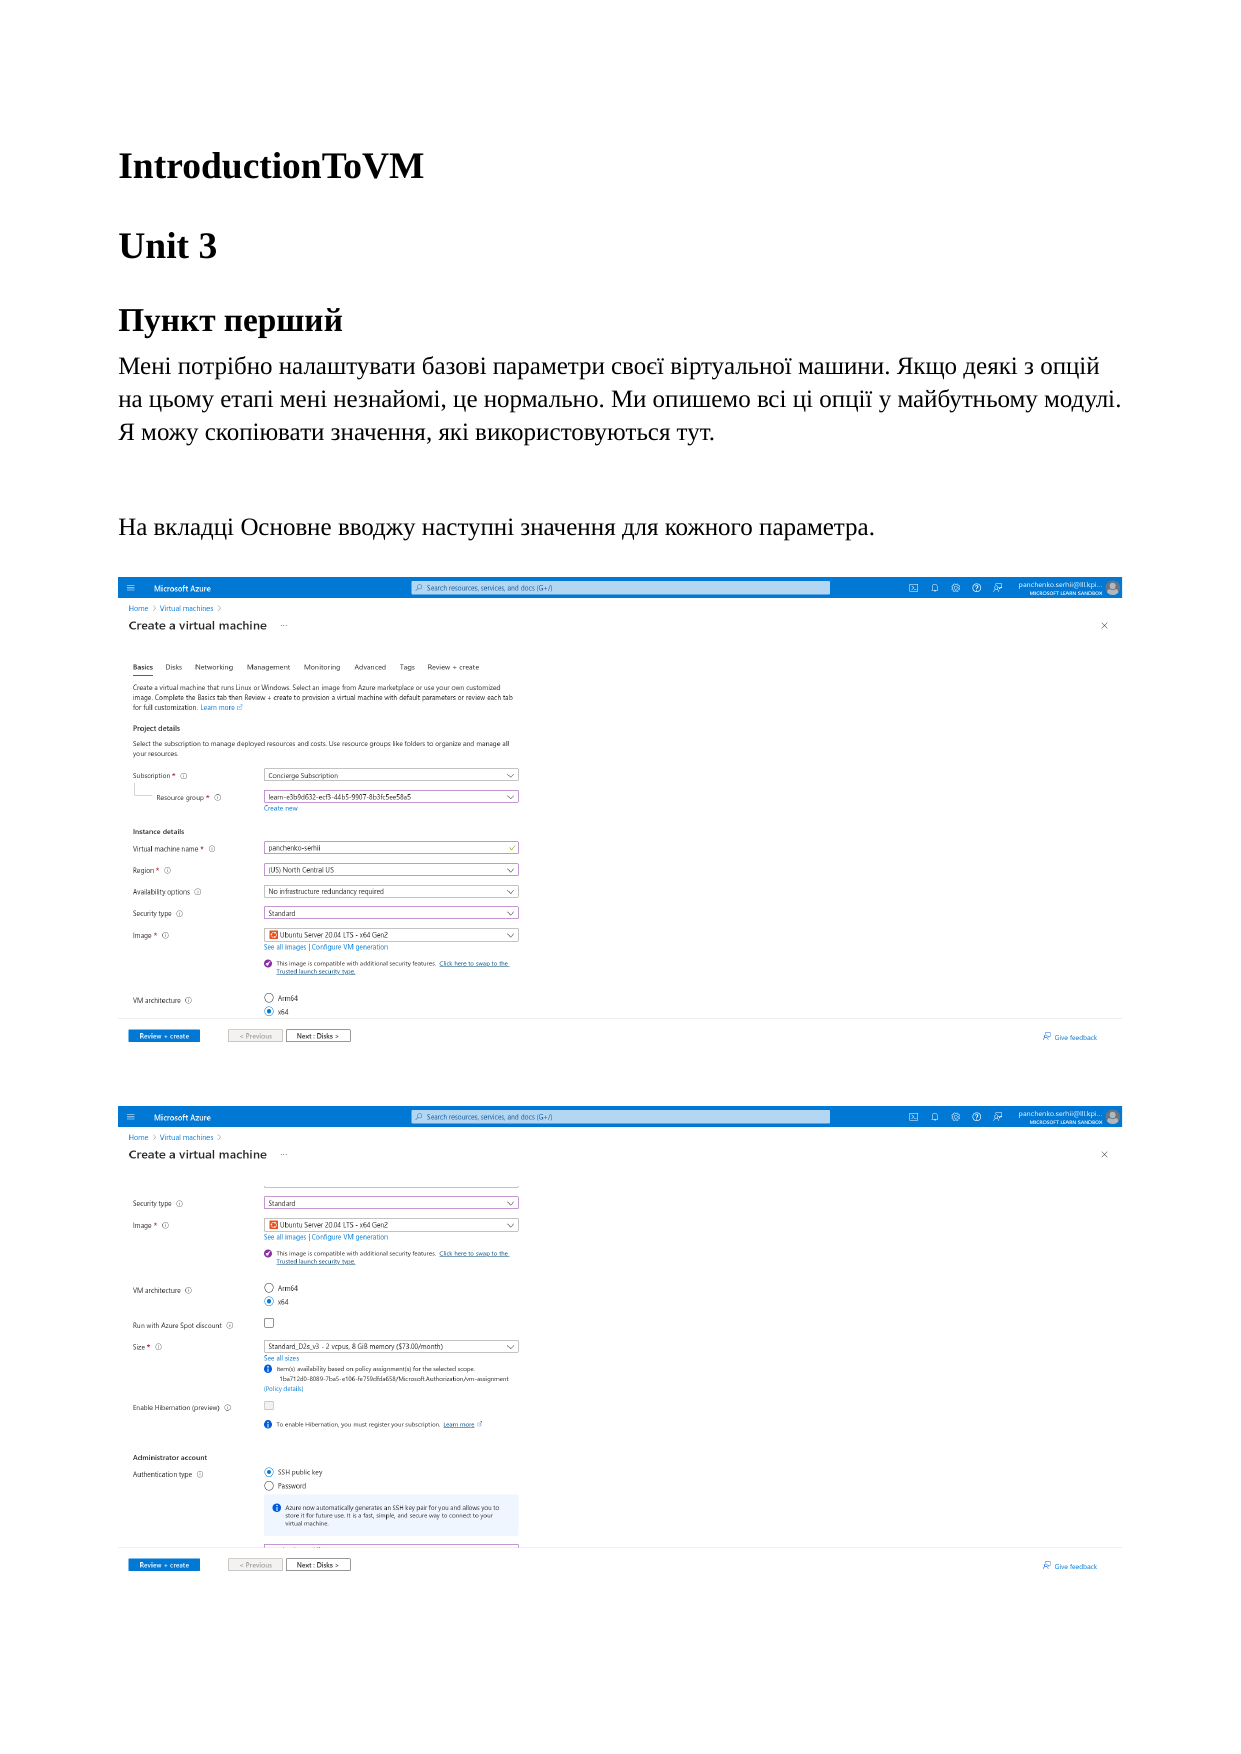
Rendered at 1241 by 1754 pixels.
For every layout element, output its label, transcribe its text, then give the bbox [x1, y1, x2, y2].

subtitle IntroductionToVM [118, 143, 1122, 186]
picture [118, 577, 1123, 1055]
subtitle Пункт перший [118, 300, 1122, 338]
subtitle Unit 3 [118, 224, 1122, 267]
text Мені потрібно налаштувати базові параметри своєї віртуальної машини. Якщо деякі з опцій на цьому етапі мені незнайомі, це нормально. Ми опишемо всі ці опції у майбутньому модулі. Я можу скопіювати значення, які використовуються тут. [118, 351, 1122, 446]
text На вкладці Основне вводжу наступні значення для кожного параметра. [118, 512, 1122, 541]
picture [118, 1106, 1123, 1584]
